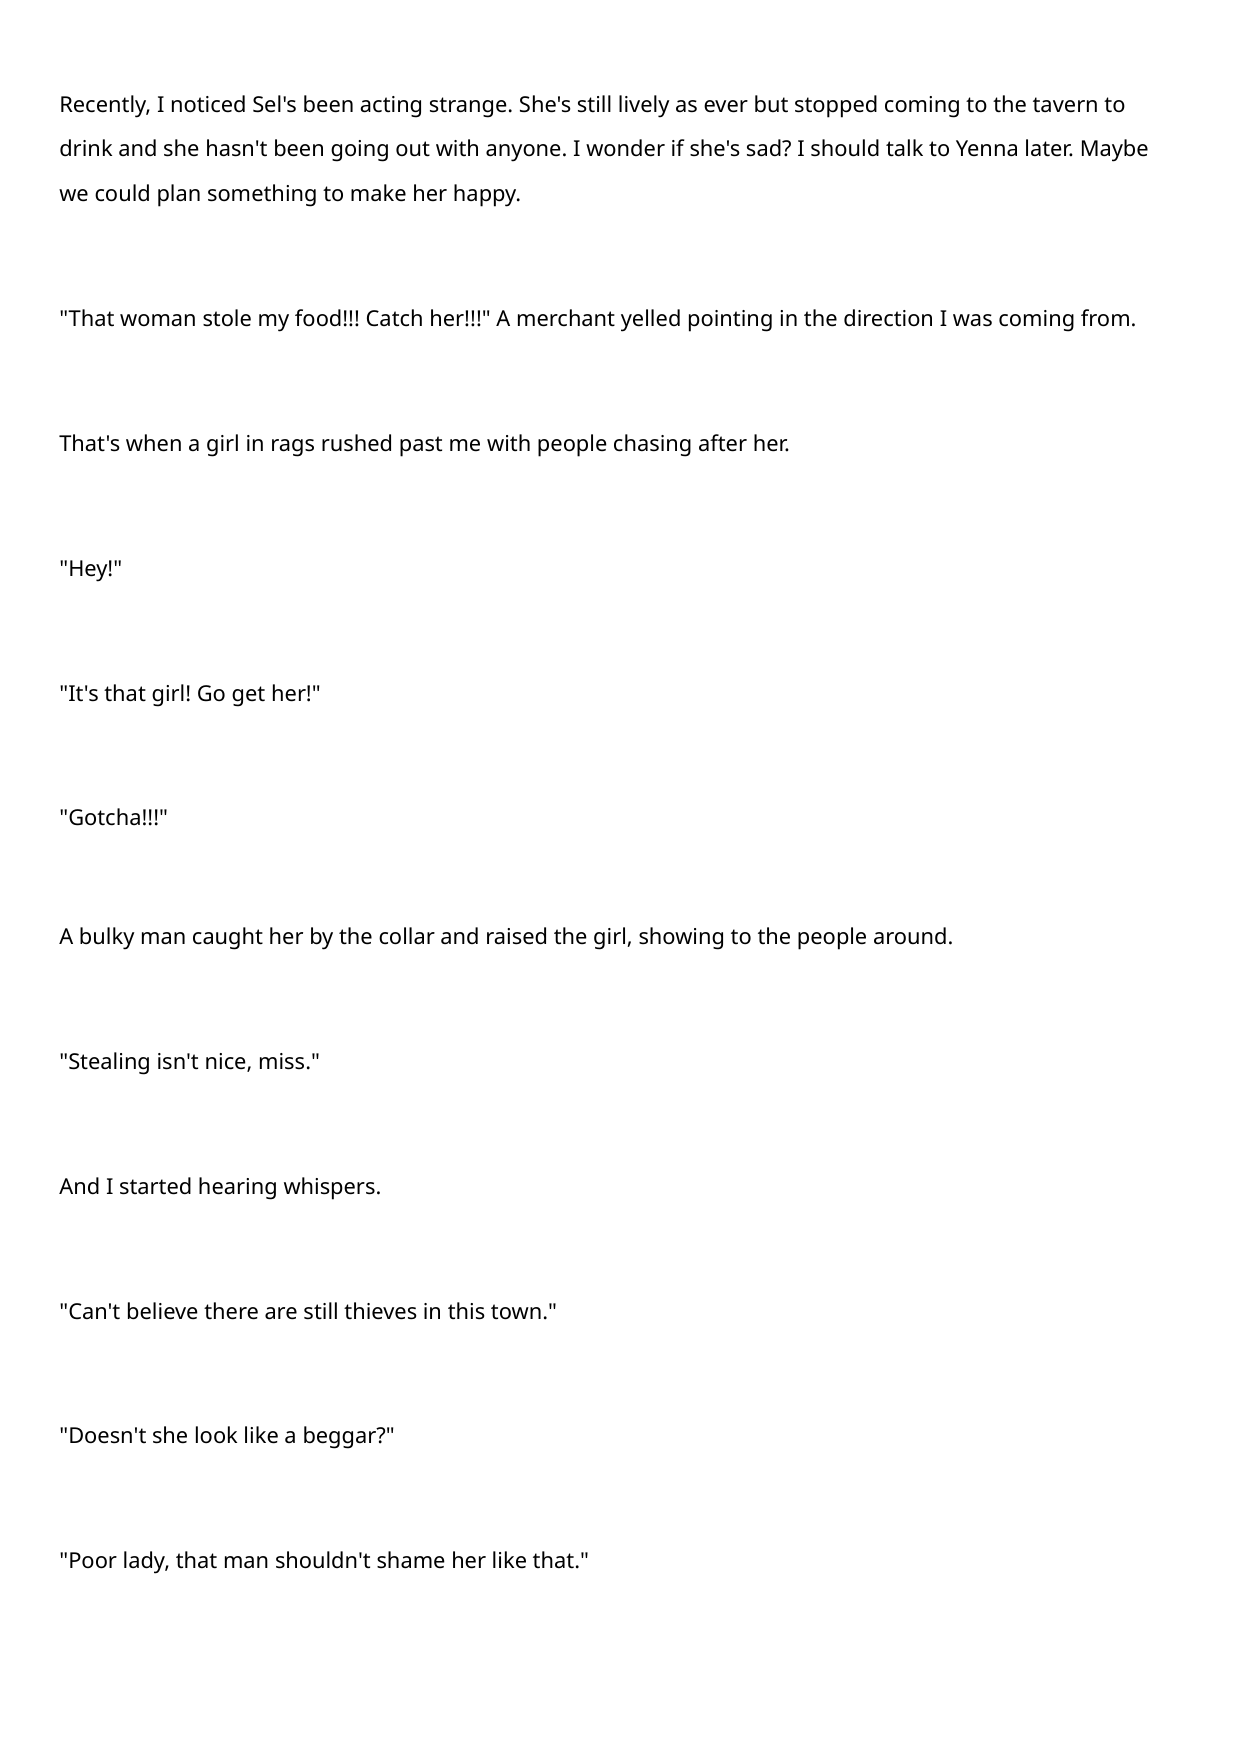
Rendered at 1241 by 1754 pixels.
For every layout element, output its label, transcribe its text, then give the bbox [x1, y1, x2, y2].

text "Hey!" [59, 553, 1181, 582]
text A bulky man caught her by the collar and raised the girl, showing to the people around. [59, 921, 1181, 951]
text "Stealing isn't nice, miss." [59, 1046, 1181, 1076]
text "That woman stole my food!!! Catch her!!!" A merchant yelled pointing in the direction I was coming from. [59, 303, 1181, 333]
text "Poor lady, that man shouldn't shame her like that." [59, 1545, 1181, 1575]
text "Can't believe there are still thieves in this town." [59, 1296, 1181, 1325]
text "Gotcha!!!" [59, 802, 1181, 832]
text "Doesn't she look like a beggar?" [59, 1421, 1181, 1450]
text And I started hearing whispers. [59, 1171, 1181, 1201]
text "It's that girl! Go get her!" [59, 677, 1181, 707]
text That's when a girl in rags rushed past me with people chasing after her. [59, 428, 1181, 457]
text Recently, I noticed Sel's been acting strange. She's still lively as ever but stopped coming to the tavern to drink and she hasn't been going out with anyone. I wonder if she's sad? I should talk to Yenna later. Maybe we could plan something to make her happy. [59, 88, 1181, 208]
